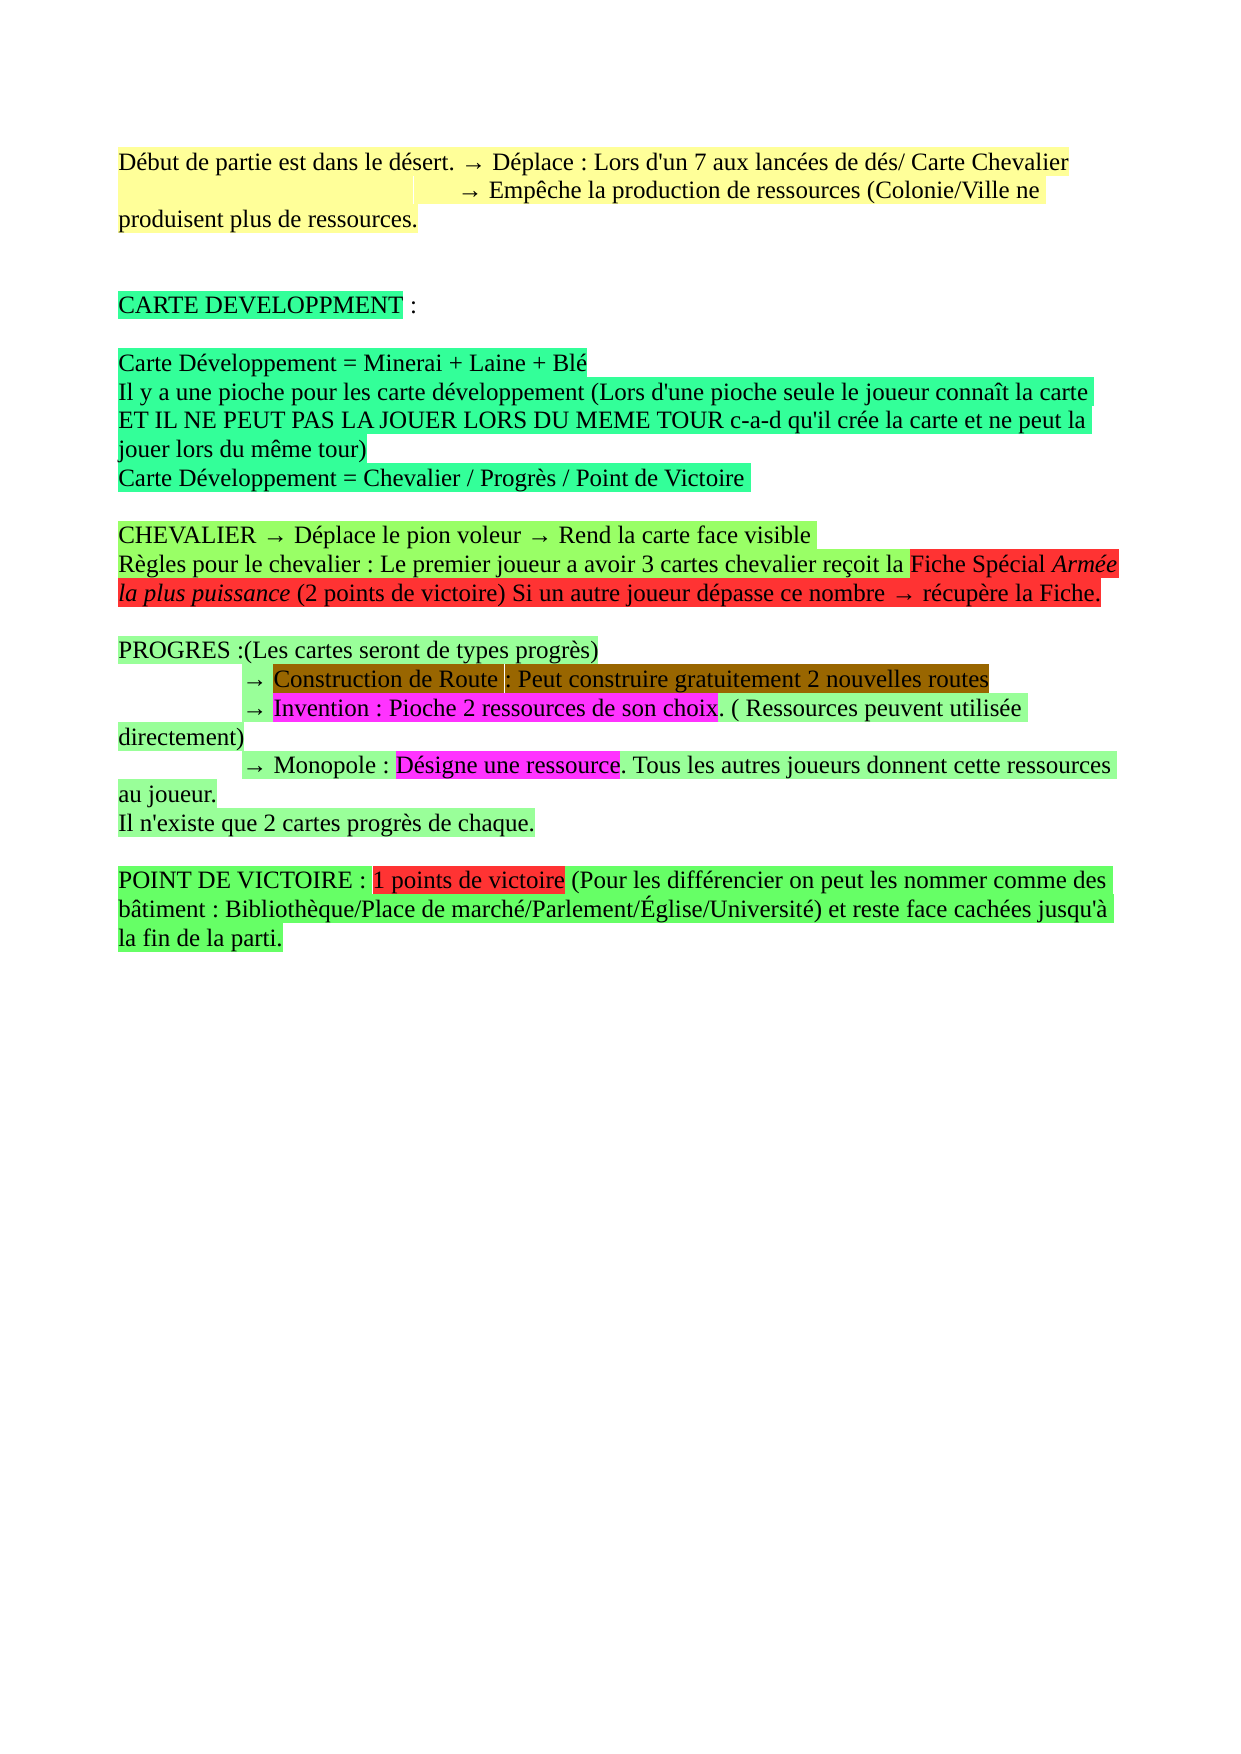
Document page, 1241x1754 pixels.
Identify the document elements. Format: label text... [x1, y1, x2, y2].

text Début de partie est dans le désert. → Déplace : Lors d'un 7 aux lancées de dés/ Carte Chevalier [118, 147, 1122, 176]
text Carte Développement = Minerai + Laine + Blé [118, 348, 1122, 377]
text → Construction de Route : Peut construire gratuitement 2 nouvelles routes [118, 664, 1122, 693]
text PROGRES :(Les cartes seront de types progrès) [118, 636, 1122, 664]
text POINT DE VICTOIRE : 1 points de victoire (Pour les différencier on peut les nommer comme des bâtiment : Bibliothèque/Place de marché/Parlement/Église/Université) et reste face cachées jusqu'à la fin de la parti. [118, 866, 1122, 952]
text Il y a une pioche pour les carte développement (Lors d'une pioche seule le joueur connaît la carte ET IL NE PEUT PAS LA JOUER LORS DU MEME TOUR c-a-d qu'il crée la carte et ne peut la jouer lors du même tour) [118, 377, 1122, 463]
text → Empêche la production de ressources (Colonie/Ville ne produisent plus de ressources. [118, 176, 1122, 233]
text Règles pour le chevalier : Le premier joueur a avoir 3 cartes chevalier reçoit la Fiche Spécial Armée la plus puissance (2 points de victoire) Si un autre joueur dépasse ce nombre → récupère la Fiche. [118, 549, 1122, 607]
text → Invention : Pioche 2 ressources de son choix. ( Ressources peuvent utilisée directement) [118, 693, 1122, 751]
text Carte Développement = Chevalier / Progrès / Point de Victoire [118, 463, 1122, 492]
text CHEVALIER → Déplace le pion voleur → Rend la carte face visible [118, 521, 1122, 549]
text → Monopole : Désigne une ressource. Tous les autres joueurs donnent cette ressources au joueur. [118, 751, 1122, 808]
text Il n'existe que 2 cartes progrès de chaque. [118, 808, 1122, 837]
text CARTE DEVELOPPMENT : [118, 291, 1122, 319]
